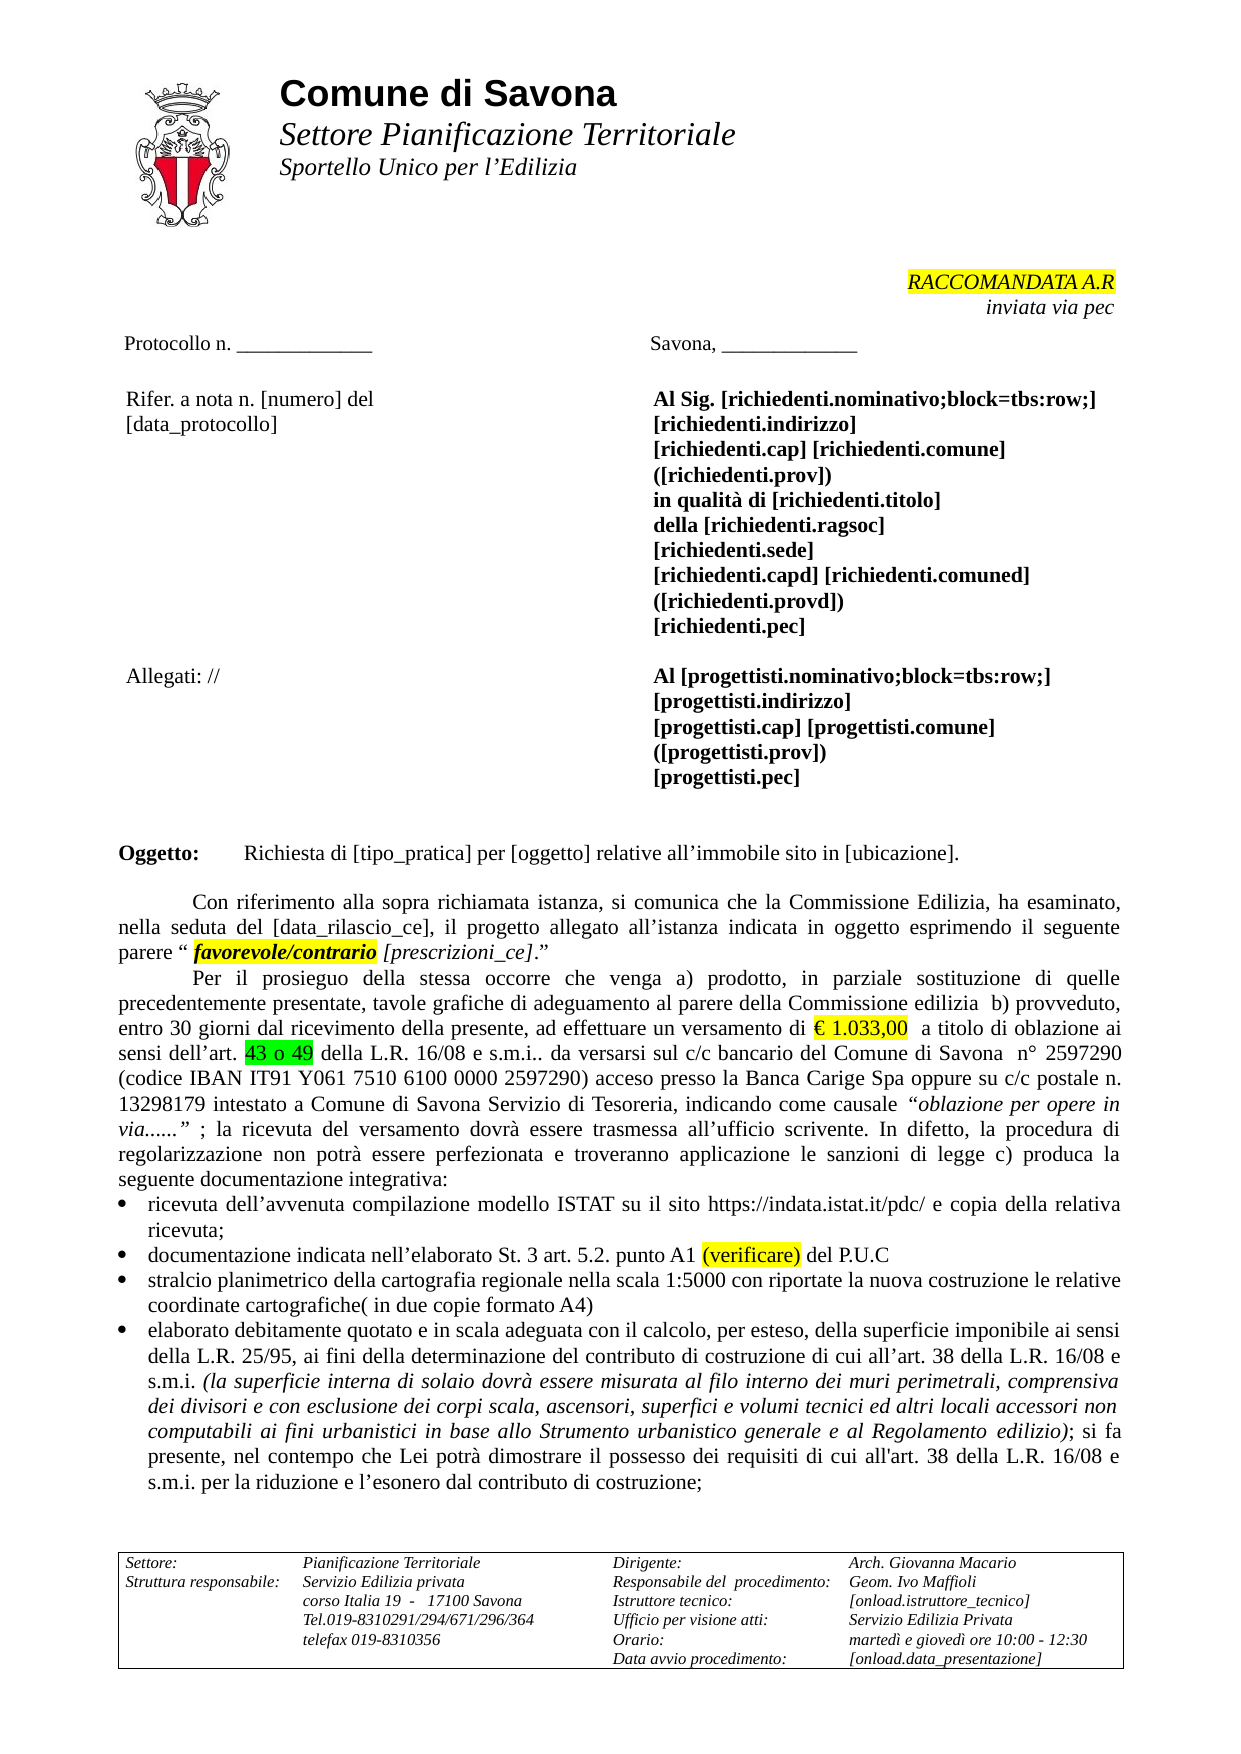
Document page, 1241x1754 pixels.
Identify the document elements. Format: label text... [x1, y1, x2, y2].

table_cell Allegati: // [118, 663, 451, 816]
table_header Al Sig. [richiedenti.nominativo;block=tbs:row;] [richiedenti.indirizzo] [richiedenti.cap] [richiedenti.comune] ([richiedenti.prov]) in qualità di [richiedenti.titolo] della [richiedenti.ragsoc] [richiedenti.sede] [richiedenti.capd] [richiedenti.comuned] ([richiedenti.provd]) [richiedenti.pec] [646, 386, 1119, 663]
list stralcio planimetrico della cartografia regionale nella scala 1:5000 con riportate la nuova costruzione le relative coordinate cartografiche( in due copie formato A4) [118, 1267, 1122, 1317]
table_header [451, 386, 646, 663]
picture [135, 83, 230, 227]
list documentazione indicata nell’elaborato St. 3 art. 5.2. punto A1 (verificare) del P.U.C [118, 1242, 1122, 1267]
table_header Oggetto: [111, 840, 236, 865]
table_header RACCOMANDATA A.R inviata via pec [644, 263, 1122, 325]
table_header Richiesta di [tipo_pratica] per [oggetto] relative all’immobile sito in [ubicazione]. [236, 840, 1123, 865]
table_cell Al [progettisti.nominativo;block=tbs:row;] [progettisti.indirizzo] [progettisti.cap] [progettisti.comune] ([progettisti.prov]) [progettisti.pec] [646, 663, 1119, 816]
table_header [118, 263, 644, 325]
table_cell [451, 663, 646, 816]
table_cell Savona, _____________ [644, 325, 1122, 361]
text Per il prosieguo della stessa occorre che venga a) prodotto, in parziale sostituzione di quelle precedentemente presentate, tavole grafiche di adeguamento al parere della Commissione edilizia b) provveduto, entro 30 giorni dal ricevimento della presente, ad effettuare un versamento di € 1.033,00 a titolo di oblazione ai sensi dell’art. 43 o 49 della L.R. 16/08 e s.m.i.. da versarsi sul c/c bancario del Comune di Savona n° 2597290 (codice IBAN IT91 Y061 7510 6100 0000 2597290) acceso presso la Banca Carige Spa oppure su c/c postale n. 13298179 intestato a Comune di Savona Servizio di Tesoreria, indicando come causale “oblazione per opere in via......” ; la ricevuta del versamento dovrà essere trasmessa all’ufficio scrivente. In difetto, la procedura di regolarizzazione non potrà essere perfezionata e troveranno applicazione le sanzioni di legge c) produca la seguente documentazione integrativa: [118, 964, 1122, 1191]
text Con riferimento alla sopra richiamata istanza, si comunica che la Commissione Edilizia, ha esaminato, nella seduta del [data_rilascio_ce], il progetto allegato all’istanza indicata in oggetto esprimendo il seguente parere “ favorevole/contrario [prescrizioni_ce].” [118, 889, 1122, 964]
list ricevuta dell’avvenuta compilazione modello ISTAT su il sito https://indata.istat.it/pdc/ e copia della relativa ricevuta; [118, 1191, 1122, 1242]
table_header Rifer. a nota n. [numero] del [data_protocollo] [118, 386, 451, 663]
table_cell Protocollo n. _____________ [118, 325, 644, 361]
list elaborato debitamente quotato e in scala adeguata con il calcolo, per esteso, della superficie imponibile ai sensi della L.R. 25/95, ai fini della determinazione del contributo di costruzione di cui all’art. 38 della L.R. 16/08 e s.m.i. (la superficie interna di solaio dovrà essere misurata al filo interno dei muri perimetrali, comprensiva dei divisori e con esclusione dei corpi scala, ascensori, superfici e volumi tecnici ed altri locali accessori non computabili ai fini urbanistici in base allo Strumento urbanistico generale e al Regolamento edilizio); si fa presente, nel contempo che Lei potrà dimostrare il possesso dei requisiti di cui all'art. 38 della L.R. 16/08 e s.m.i. per la riduzione e l’esonero dal contributo di costruzione; [118, 1317, 1122, 1494]
